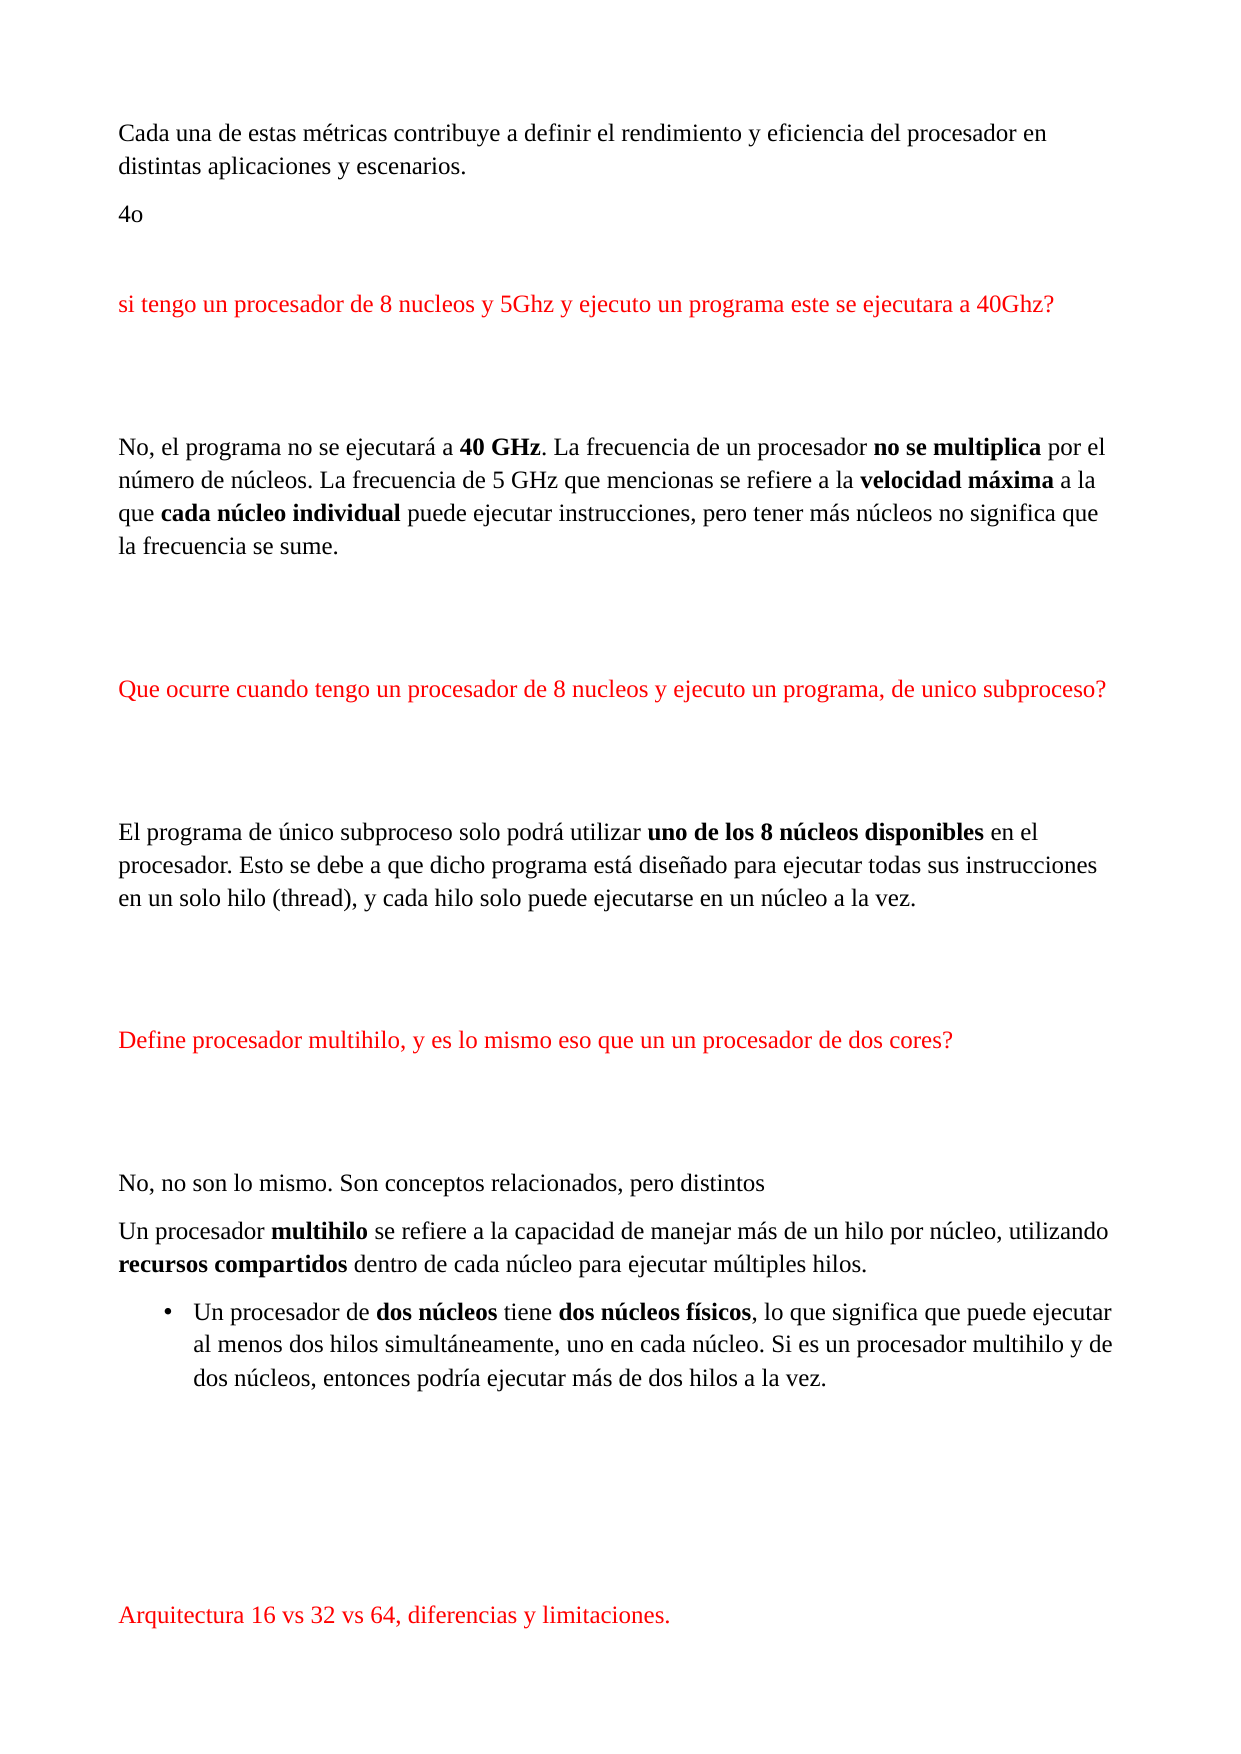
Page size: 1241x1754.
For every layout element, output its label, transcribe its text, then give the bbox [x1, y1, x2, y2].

text El programa de único subproceso solo podrá utilizar uno de los 8 núcleos disponibles en el procesador. Esto se debe a que dicho programa está diseñado para ejecutar todas sus instrucciones en un solo hilo (thread), y cada hilo solo puede ejecutarse en un núcleo a la vez. [118, 817, 1122, 911]
text Cada una de estas métricas contribuye a definir el rendimiento y eficiencia del procesador en distintas aplicaciones y escenarios. [118, 118, 1122, 180]
list Un procesador de dos núcleos tiene dos núcleos físicos, lo que significa que puede ejecutar al menos dos hilos simultáneamente, uno en cada núcleo. Si es un procesador multihilo y de dos núcleos, entonces podría ejecutar más de dos hilos a la vez. [164, 1297, 1122, 1391]
text Que ocurre cuando tengo un procesador de 8 nucleos y ejecuto un programa, de unico subproceso? [118, 674, 1122, 703]
text Arquitectura 16 vs 32 vs 64, diferencias y limitaciones. [118, 1601, 1122, 1629]
text si tengo un procesador de 8 nucleos y 5Ghz y ejecuto un programa este se ejecutara a 40Ghz? [118, 289, 1122, 318]
text Un procesador multihilo se refiere a la capacidad de manejar más de un hilo por núcleo, utilizando recursos compartidos dentro de cada núcleo para ejecutar múltiples hilos. [118, 1216, 1122, 1278]
text No, el programa no se ejecutará a 40 GHz. La frecuencia de un procesador no se multiplica por el número de núcleos. La frecuencia de 5 GHz que mencionas se refiere a la velocidad máxima a la que cada núcleo individual puede ejecutar instrucciones, pero tener más núcleos no significa que la frecuencia se sume. [118, 432, 1122, 560]
text 4o [118, 199, 1122, 227]
text No, no son lo mismo. Son conceptos relacionados, pero distintos [118, 1168, 1122, 1197]
text Define procesador multihilo, y es lo mismo eso que un un procesador de dos cores? [118, 1026, 1122, 1054]
